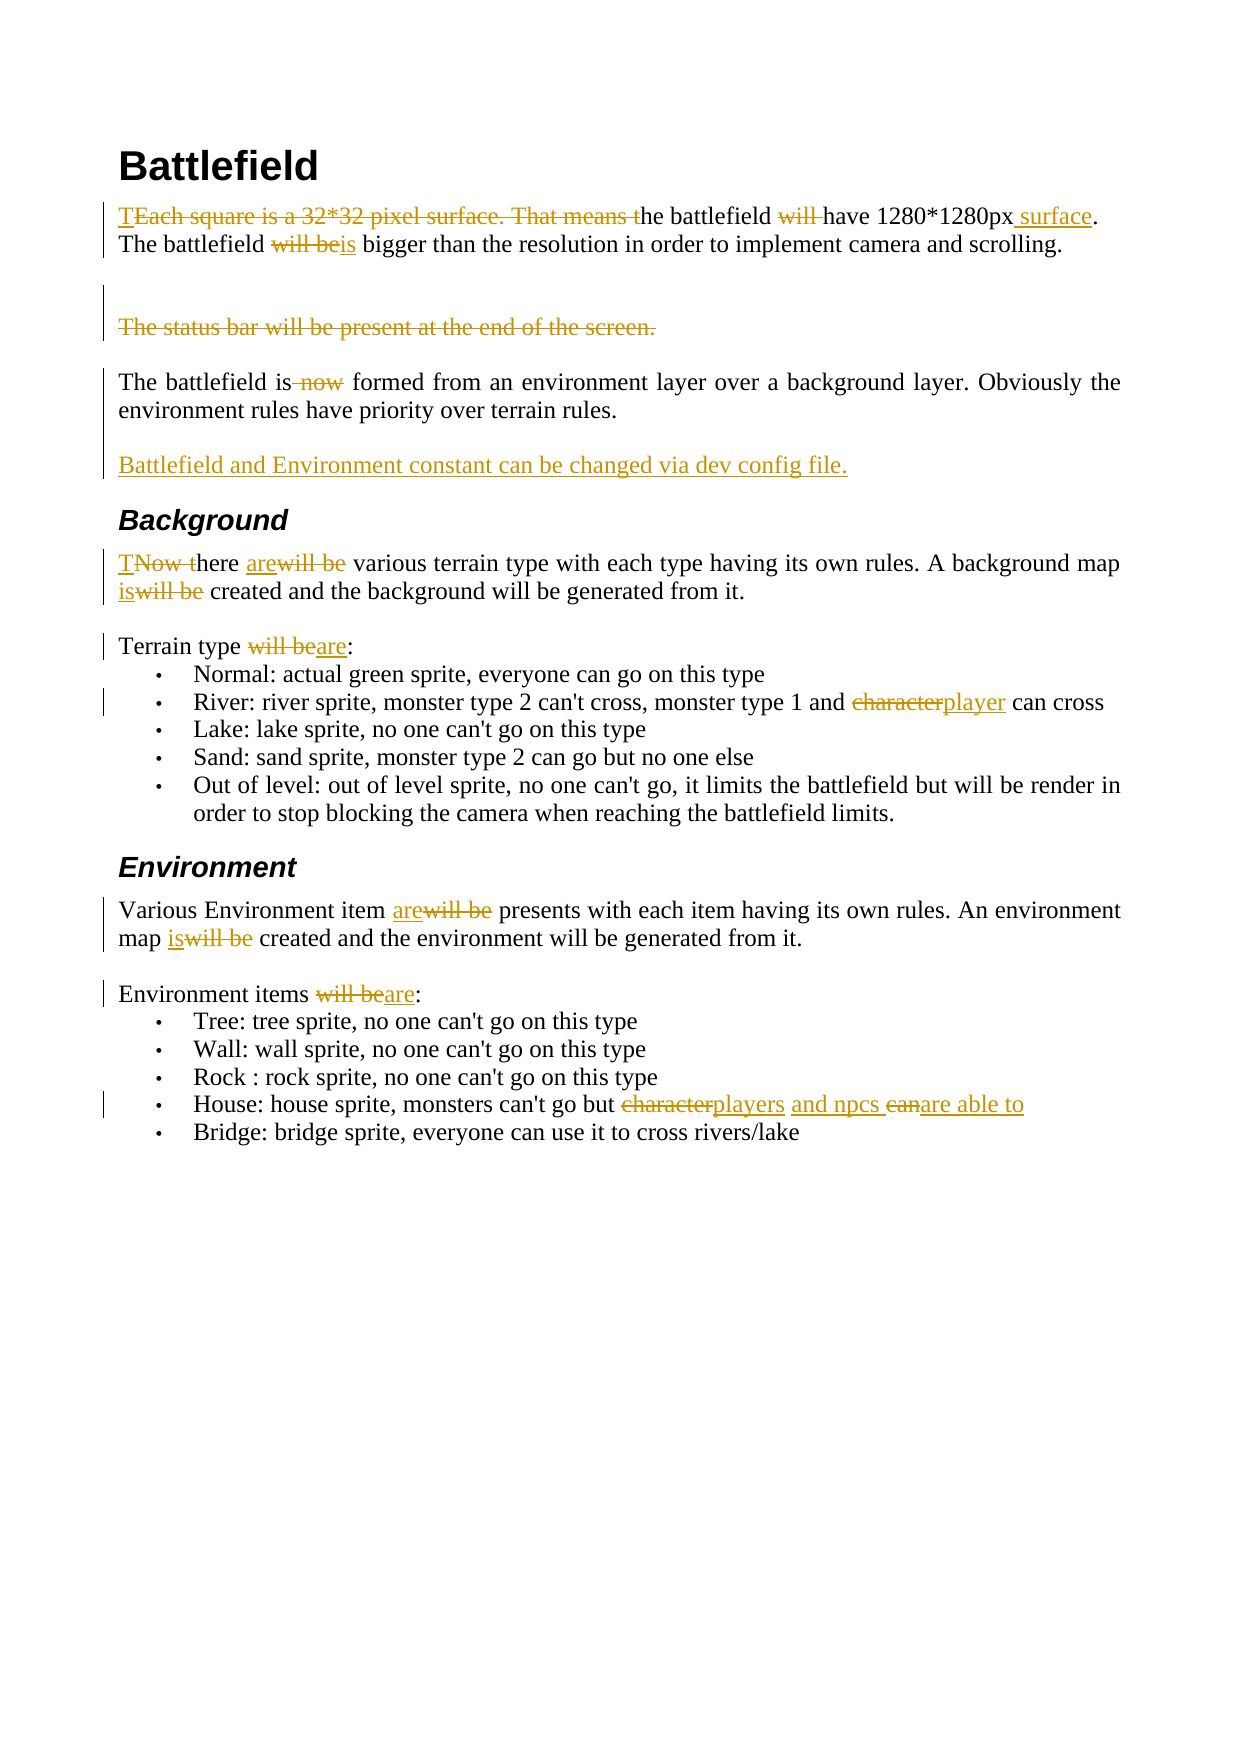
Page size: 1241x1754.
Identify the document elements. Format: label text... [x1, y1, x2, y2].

text Battlefield and Environment constant can be changed via dev config file. [118, 452, 1122, 479]
list Lake: lake sprite, no one can't go on this type [156, 716, 1122, 743]
text Environment items are: [118, 980, 1122, 1007]
list Wall: wall sprite, no one can't go on this type [156, 1035, 1122, 1063]
subtitle Environment [118, 851, 1122, 884]
list Tree: tree sprite, no one can't go on this type [156, 1007, 1122, 1035]
text Various Environment item are presents with each item having its own rules. An environment map is created and the environment will be generated from it. [118, 897, 1122, 952]
text The battlefield is formed from an environment layer over a background layer. Obviously the environment rules have priority over terrain rules. [118, 368, 1122, 424]
text There are various terrain type with each type having its own rules. A background map is created and the background will be generated from it. [118, 549, 1122, 605]
list House: house sprite, monsters can't go but players and npcs are able to [156, 1091, 1122, 1118]
text The battlefield have 1280*1280px surface. [118, 202, 1122, 230]
list Out of level: out of level sprite, no one can't go, it limits the battlefield but will be render in order to stop blocking the camera when reaching the battlefield limits. [156, 771, 1122, 826]
text Terrain type are: [118, 632, 1122, 660]
list Rock : rock sprite, no one can't go on this type [156, 1063, 1122, 1091]
list River: river sprite, monster type 2 can't cross, monster type 1 and player can cross [156, 688, 1122, 716]
subtitle Background [118, 504, 1122, 537]
text The battlefield is bigger than the resolution in order to implement camera and scrolling. [118, 230, 1122, 258]
subtitle Battlefield [118, 143, 1122, 190]
list Bridge: bridge sprite, everyone can use it to cross rivers/lake [156, 1118, 1122, 1146]
list Sand: sand sprite, monster type 2 can go but no one else [156, 743, 1122, 771]
list Normal: actual green sprite, everyone can go on this type [156, 660, 1122, 688]
